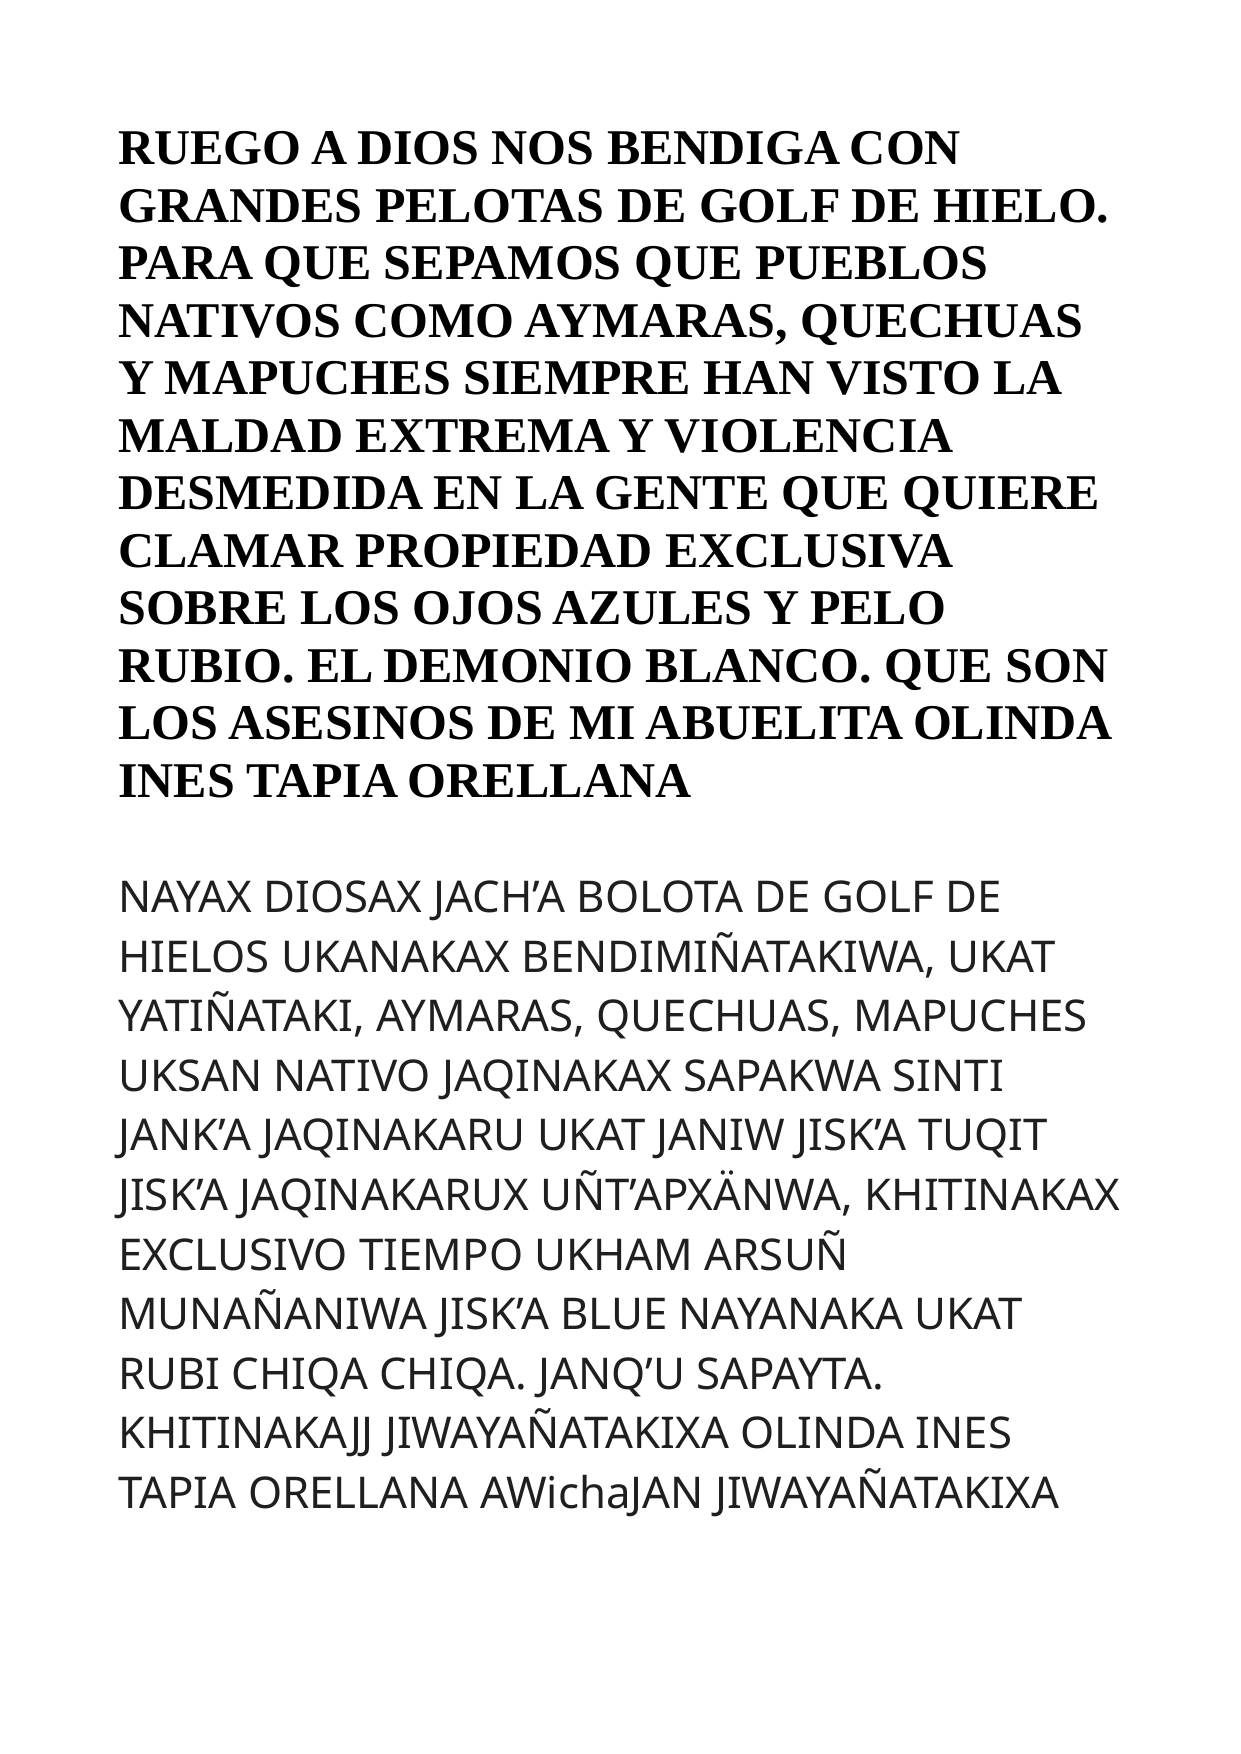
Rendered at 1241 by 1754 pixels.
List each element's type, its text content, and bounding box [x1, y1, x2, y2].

text NAYAX DIOSAX JACH’A BOLOTA DE GOLF DE HIELOS UKANAKAX BENDIMIÑATAKIWA, UKAT YATIÑATAKI, AYMARAS, QUECHUAS, MAPUCHES UKSAN NATIVO JAQINAKAX SAPAKWA SINTI JANK’A JAQINAKARU UKAT JANIW JISK’A TUQIT JISK’A JAQINAKARUX UÑT’APXÄNWA, KHITINAKAX EXCLUSIVO TIEMPO UKHAM ARSUÑ MUNAÑANIWA JISK’A BLUE NAYANAKA UKAT RUBI CHIQA CHIQA. JANQ’U SAPAYTA. KHITINAKAJJ JIWAYAÑATAKIXA OLINDA INES TAPIA ORELLANA AWichaJAN JIWAYAÑATAKIXA [118, 866, 1122, 1521]
text RUEGO A DIOS NOS BENDIGA CON GRANDES PELOTAS DE GOLF DE HIELO. PARA QUE SEPAMOS QUE PUEBLOS NATIVOS COMO AYMARAS, QUECHUAS Y MAPUCHES SIEMPRE HAN VISTO LA MALDAD EXTREMA Y VIOLENCIA DESMEDIDA EN LA GENTE QUE QUIERE CLAMAR PROPIEDAD EXCLUSIVA SOBRE LOS OJOS AZULES Y PELO RUBIO. EL DEMONIO BLANCO. QUE SON LOS ASESINOS DE MI ABUELITA OLINDA INES TAPIA ORELLANA [118, 118, 1122, 808]
